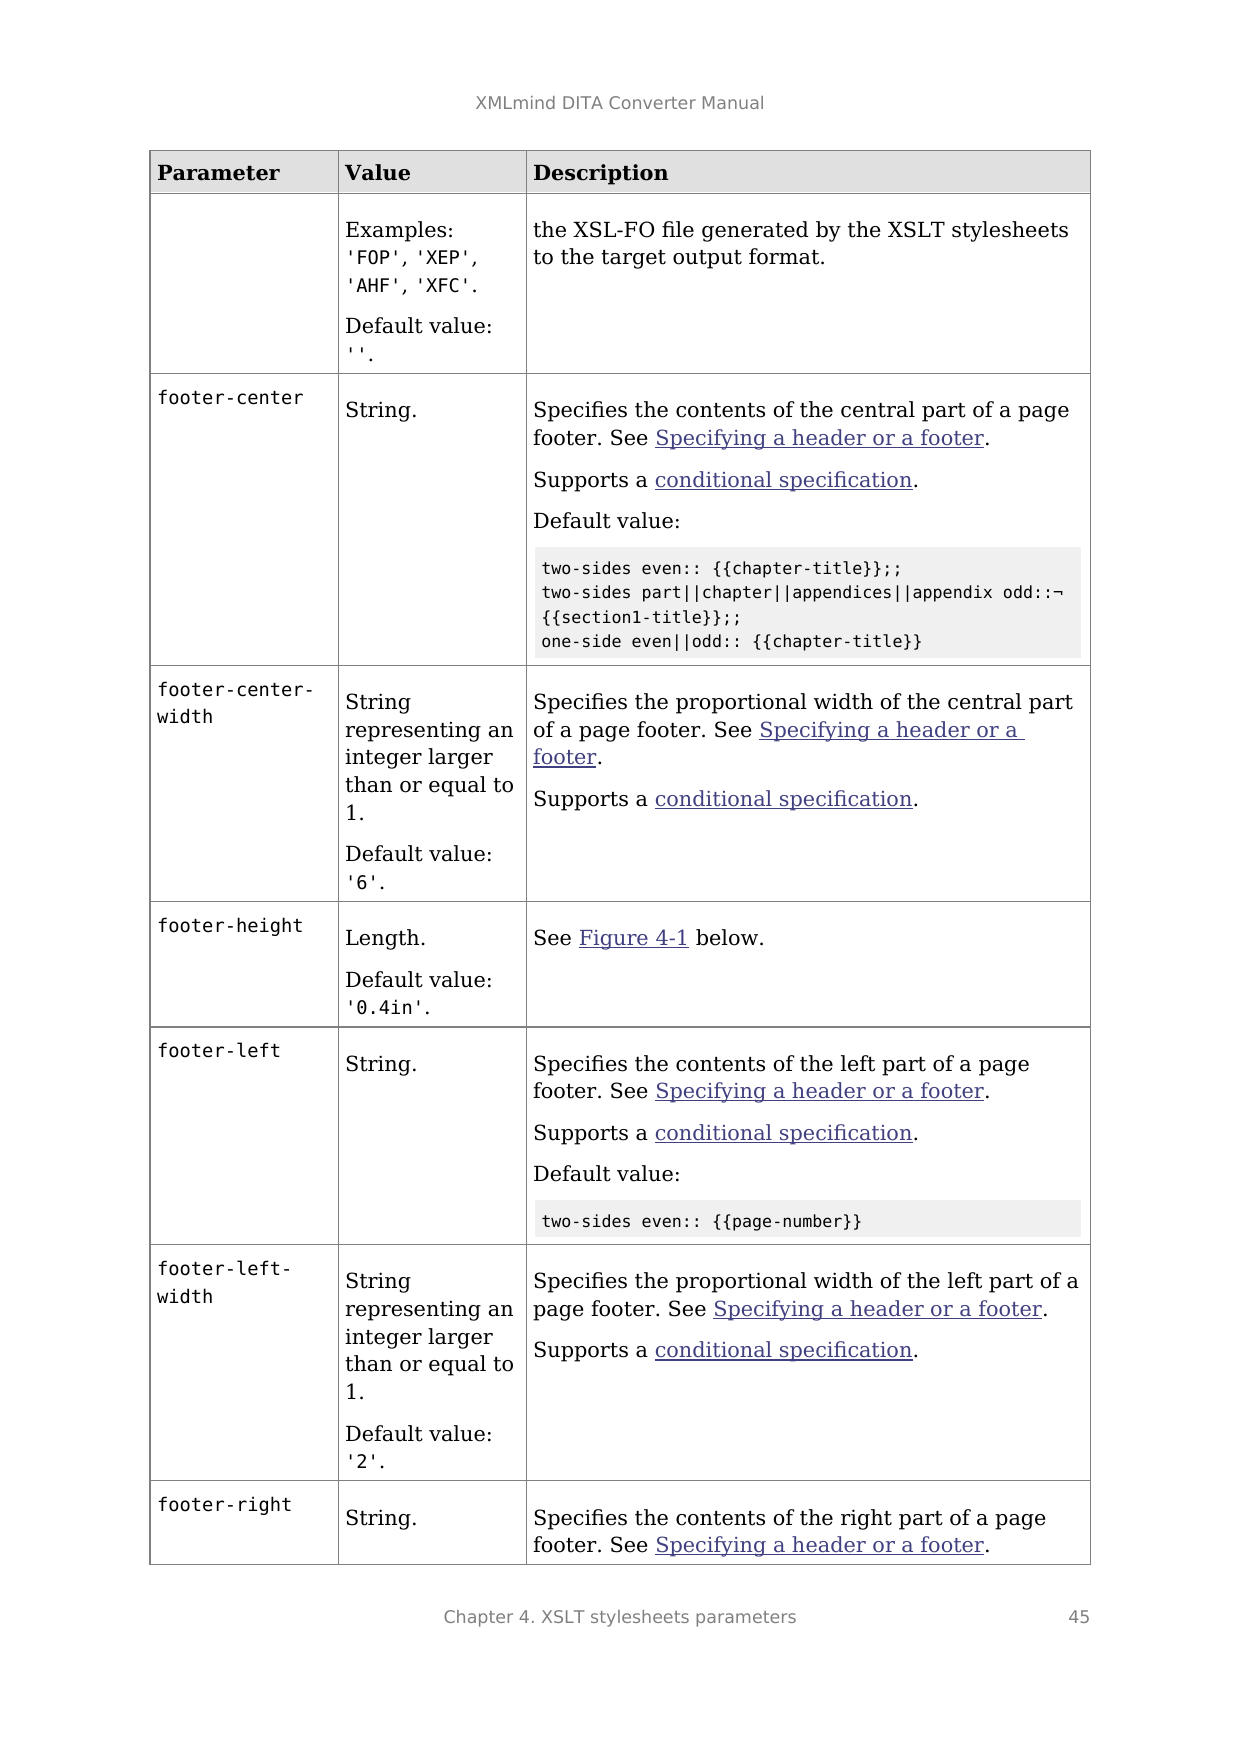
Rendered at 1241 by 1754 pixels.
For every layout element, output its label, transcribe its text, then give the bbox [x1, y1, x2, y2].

table_cell Specifies the proportional width of the central part of a page footer. See Specifying a header or a footer. Supports a conditional specification. [527, 666, 1090, 901]
table_cell the XSL-FO file generated by the XSLT stylesheets to the target output format. [527, 194, 1090, 373]
table_cell String. [339, 1028, 526, 1244]
table_cell footer-left [151, 1028, 338, 1244]
table_cell See Figure 4-1 below. [527, 902, 1090, 1026]
table_cell footer-center [151, 374, 338, 665]
table_cell Specifies the contents of the right part of a page footer. See Specifying a header or a footer. [527, 1481, 1090, 1564]
table_header Description [527, 151, 1090, 192]
table_cell String. [339, 374, 526, 665]
table_header Value [339, 151, 526, 192]
table_cell footer-center-width [151, 666, 338, 901]
table_cell [151, 194, 338, 373]
table_cell Examples: 'FOP', 'XEP', 'AHF', 'XFC'. Default value: ''. [339, 194, 526, 373]
table_header Parameter [151, 151, 338, 192]
table_cell String representing an integer larger than or equal to 1. Default value: '2'. [339, 1245, 526, 1480]
table_cell Specifies the contents of the left part of a page footer. See Specifying a header or a footer. Supports a conditional specification. Default value: two-sides even:: {{page-number}} [527, 1028, 1090, 1244]
table_cell footer-right [151, 1481, 338, 1564]
table_cell Specifies the contents of the central part of a page footer. See Specifying a header or a footer. Supports a conditional specification. Default value: two-sides even:: {{chapter-title}};; two-sides part||chapter||appendices||appendix odd::¬ {{section1-title}};; one-side even||odd:: {{chapter-title}} [527, 374, 1090, 665]
table_cell footer-height [151, 902, 338, 1026]
table_cell String representing an integer larger than or equal to 1. Default value: '6'. [339, 666, 526, 901]
table_cell Specifies the proportional width of the left part of a page footer. See Specifying a header or a footer. Supports a conditional specification. [527, 1245, 1090, 1480]
table_cell footer-left-width [151, 1245, 338, 1480]
table_cell String. [339, 1481, 526, 1564]
table_cell Length. Default value: '0.4in'. [339, 902, 526, 1026]
